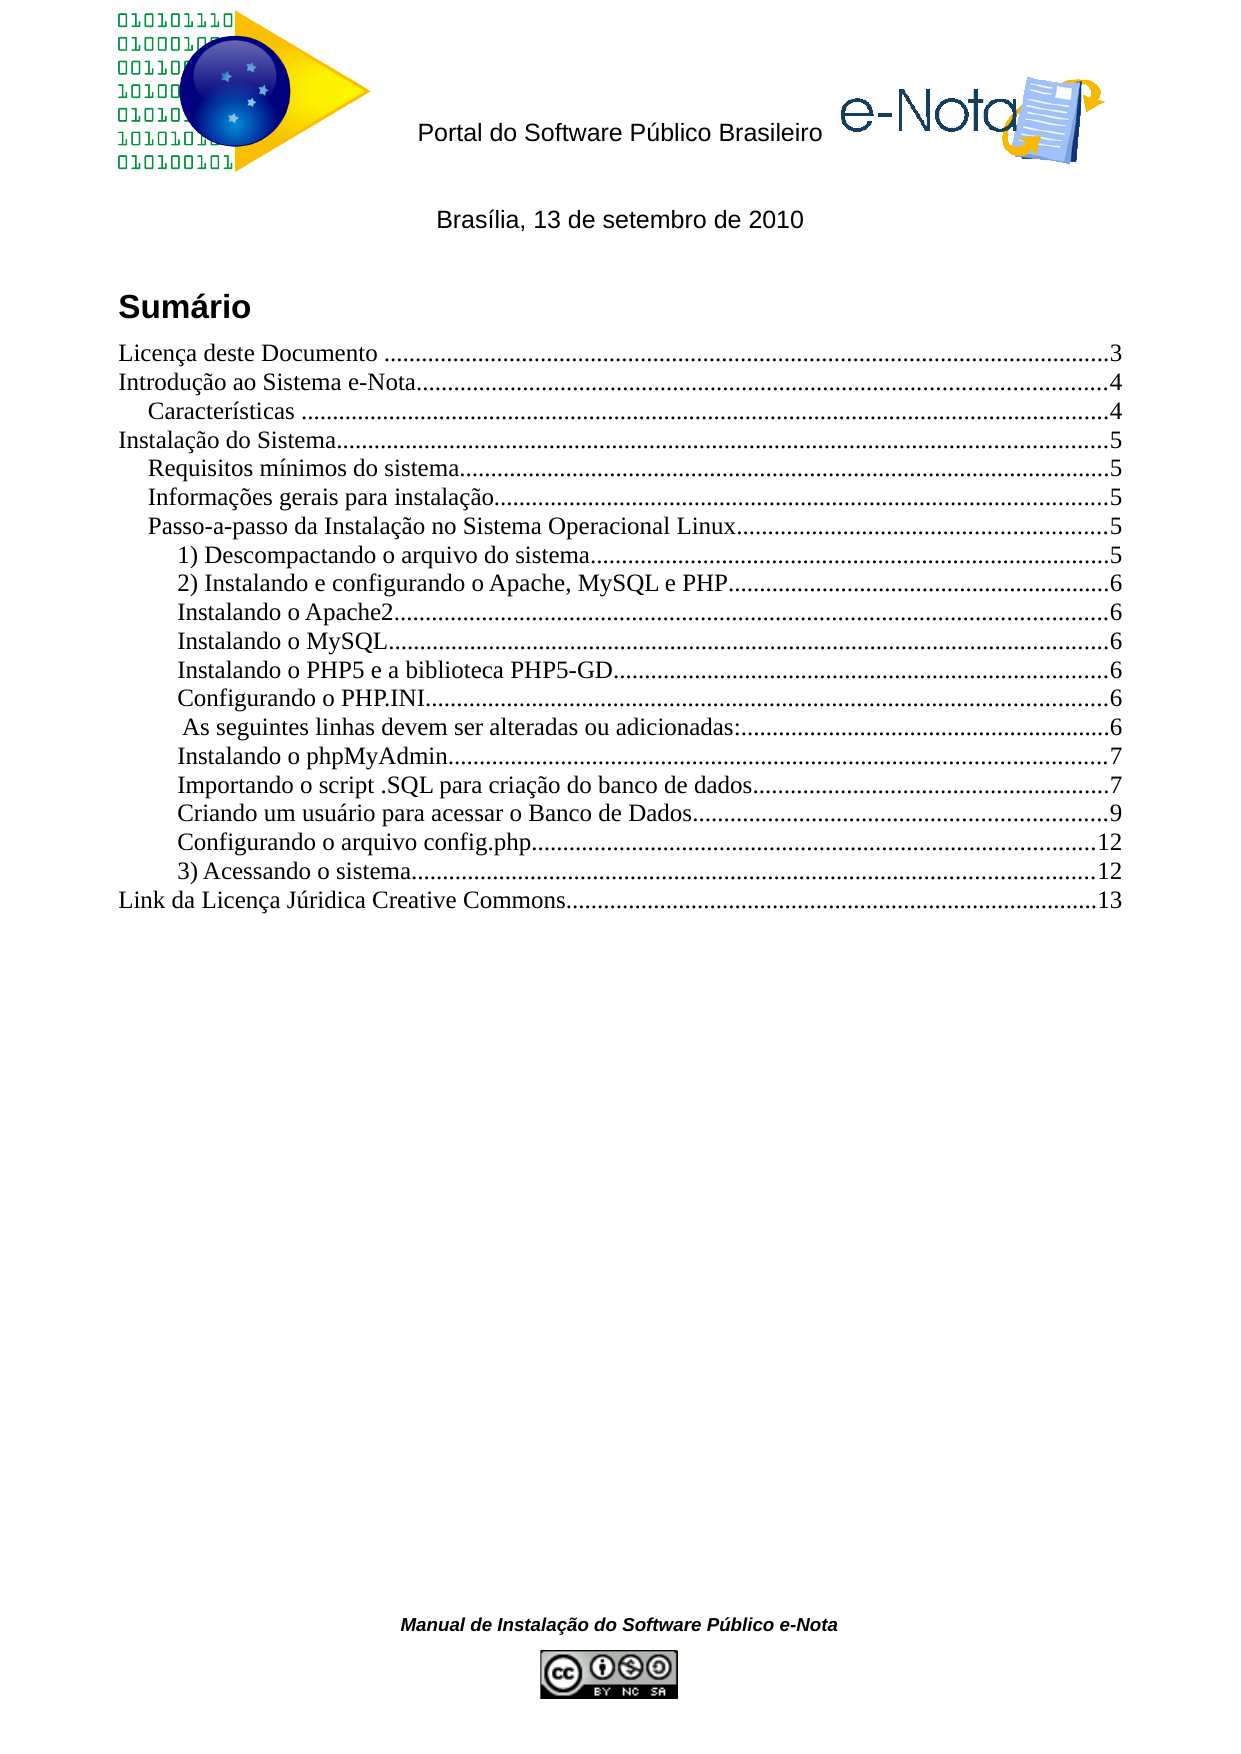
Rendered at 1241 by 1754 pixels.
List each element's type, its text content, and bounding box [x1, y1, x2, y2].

text Passo-a-passo da Instalação no Sistema Operacional Linux 5 [148, 511, 1122, 540]
text Introdução ao Sistema e-Nota 4 [118, 367, 1122, 396]
subtitle Sumário [118, 288, 1122, 326]
text Criando um usuário para acessar o Banco de Dados 9 [177, 798, 1122, 827]
text Configurando o PHP.INI 6 [177, 683, 1122, 712]
text Instalando o Apache2 6 [177, 597, 1122, 626]
text Link da Licença Júridica Creative Commons 13 [118, 885, 1122, 913]
text Instalando o MySQL 6 [177, 626, 1122, 655]
picture [540, 1650, 678, 1699]
text Brasília, 13 de setembro de 2010 [118, 205, 1122, 234]
text 2) Instalando e configurando o Apache, MySQL e PHP 6 [177, 568, 1122, 597]
text 3) Acessando o sistema 12 [177, 856, 1122, 885]
picture [118, 10, 371, 172]
text Características 4 [148, 396, 1122, 425]
text As seguintes linhas devem ser alteradas ou adicionadas: 6 [177, 712, 1122, 741]
text Instalando o PHP5 e a biblioteca PHP5-GD 6 [177, 655, 1122, 683]
text Instalando o phpMyAdmin 7 [177, 741, 1122, 770]
text Informações gerais para instalação 5 [148, 482, 1122, 511]
text 1) Descompactando o arquivo do sistema 5 [177, 540, 1122, 568]
text Licença deste Documento 3 [118, 338, 1122, 367]
text Requisitos mínimos do sistema 5 [148, 453, 1122, 482]
text Importando o script .SQL para criação do banco de dados 7 [177, 770, 1122, 798]
text Instalação do Sistema 5 [118, 425, 1122, 453]
text Configurando o arquivo config.php 12 [177, 827, 1122, 856]
picture [832, 69, 1111, 171]
